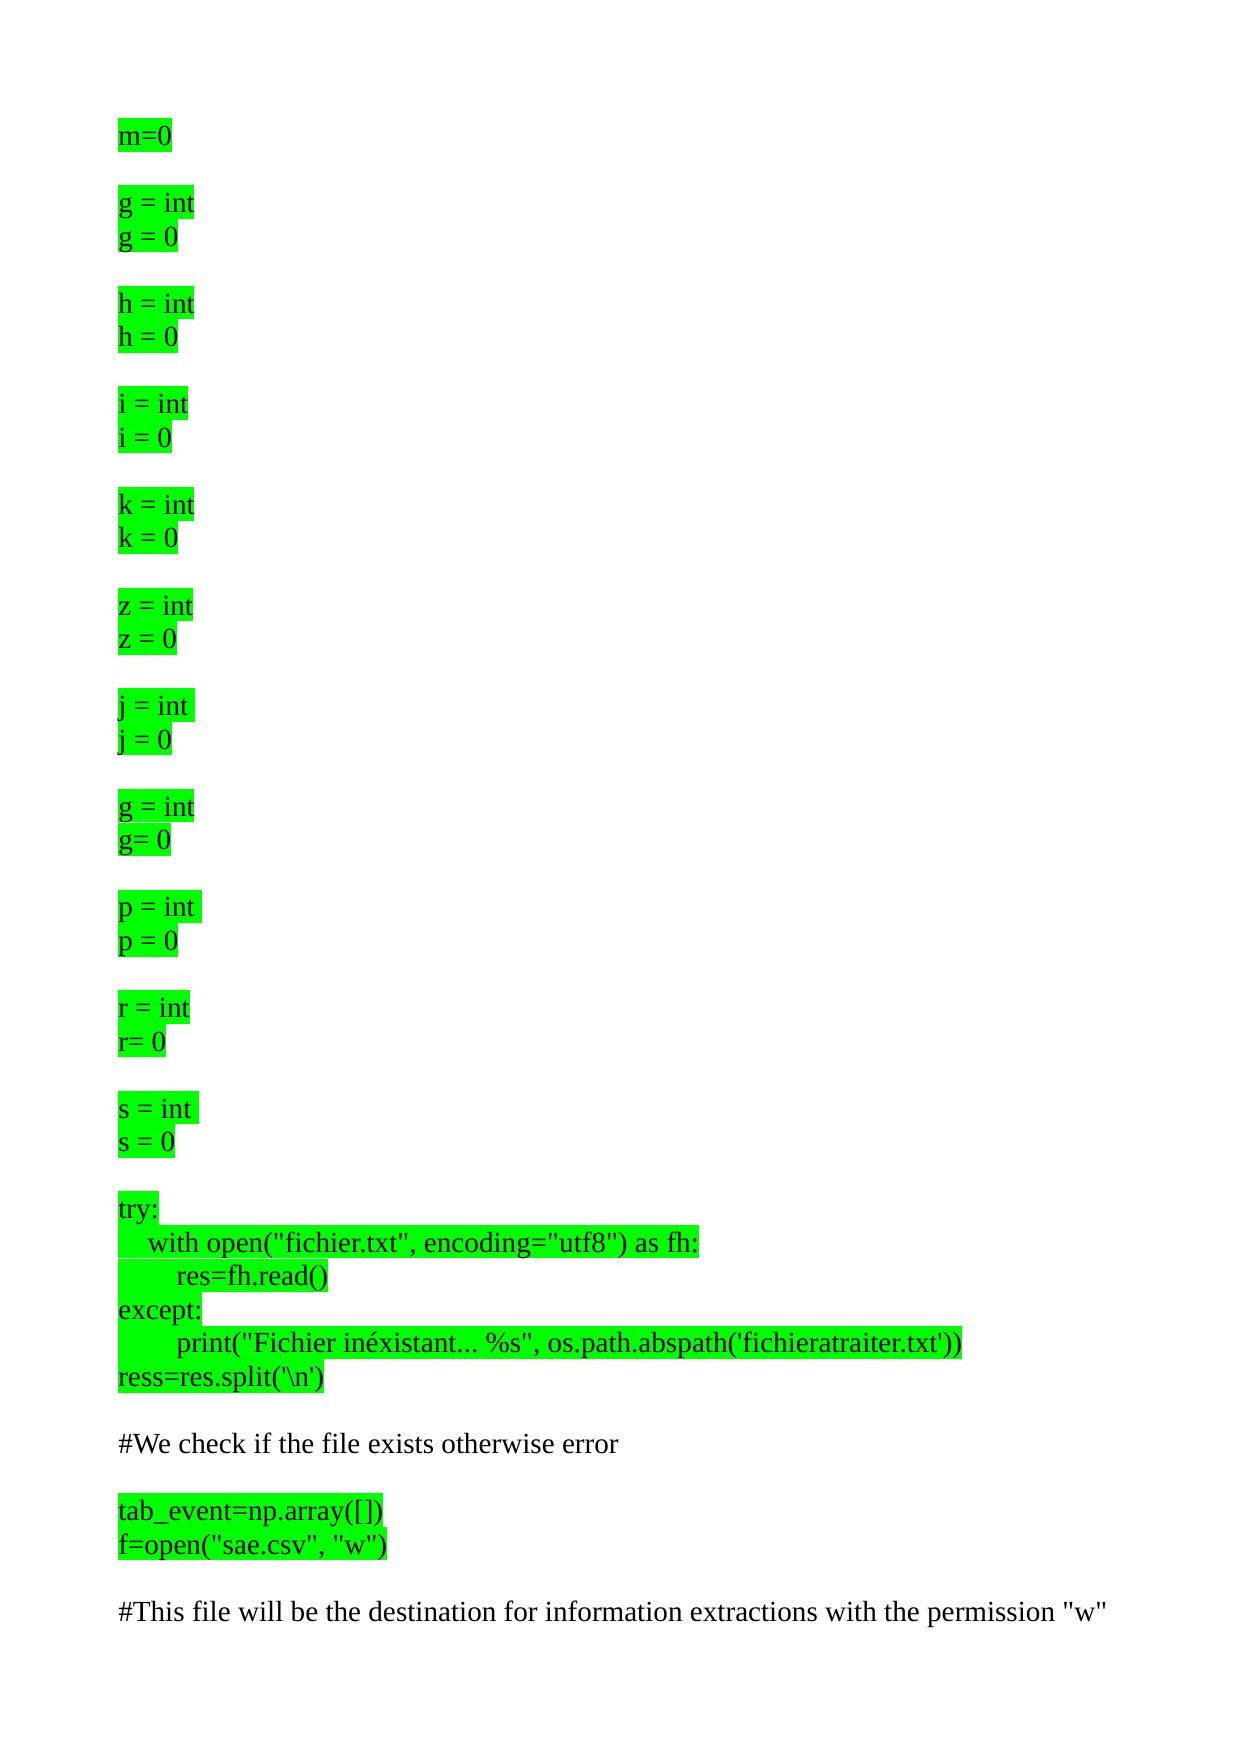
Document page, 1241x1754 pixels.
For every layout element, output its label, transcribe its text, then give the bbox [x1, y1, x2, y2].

text g = int [118, 185, 1122, 219]
text i = int [118, 386, 1122, 420]
text s = 0 [118, 1124, 1122, 1158]
text k = int [118, 487, 1122, 521]
text m=0 [118, 118, 1122, 152]
text h = 0 [118, 319, 1122, 353]
text h = int [118, 286, 1122, 319]
text p = 0 [118, 923, 1122, 957]
text j = 0 [118, 722, 1122, 755]
text z = int [118, 588, 1122, 621]
text k = 0 [118, 521, 1122, 554]
text f=open("sae.csv", "w") [118, 1527, 1122, 1560]
text s = int [118, 1091, 1122, 1124]
text tab_event=np.array([]) [118, 1493, 1122, 1527]
text #We check if the file exists otherwise error [118, 1426, 1122, 1460]
text ress=res.split('\n') [118, 1359, 1122, 1393]
text j = int [118, 688, 1122, 722]
text g = 0 [118, 219, 1122, 252]
text try: [118, 1191, 1122, 1225]
text i = 0 [118, 420, 1122, 453]
text with open("fichier.txt", encoding="utf8") as fh: [118, 1225, 1122, 1258]
text g = int [118, 789, 1122, 822]
text g= 0 [118, 822, 1122, 856]
text res=fh.read() [118, 1258, 1122, 1292]
text except: [118, 1292, 1122, 1326]
text z = 0 [118, 621, 1122, 655]
text print("Fichier inéxistant... %s", os.path.abspath('fichieratraiter.txt')) [118, 1326, 1122, 1359]
text r= 0 [118, 1024, 1122, 1057]
text r = int [118, 990, 1122, 1024]
text #This file will be the destination for information extractions with the permission "w" [118, 1594, 1122, 1627]
text p = int [118, 889, 1122, 923]
